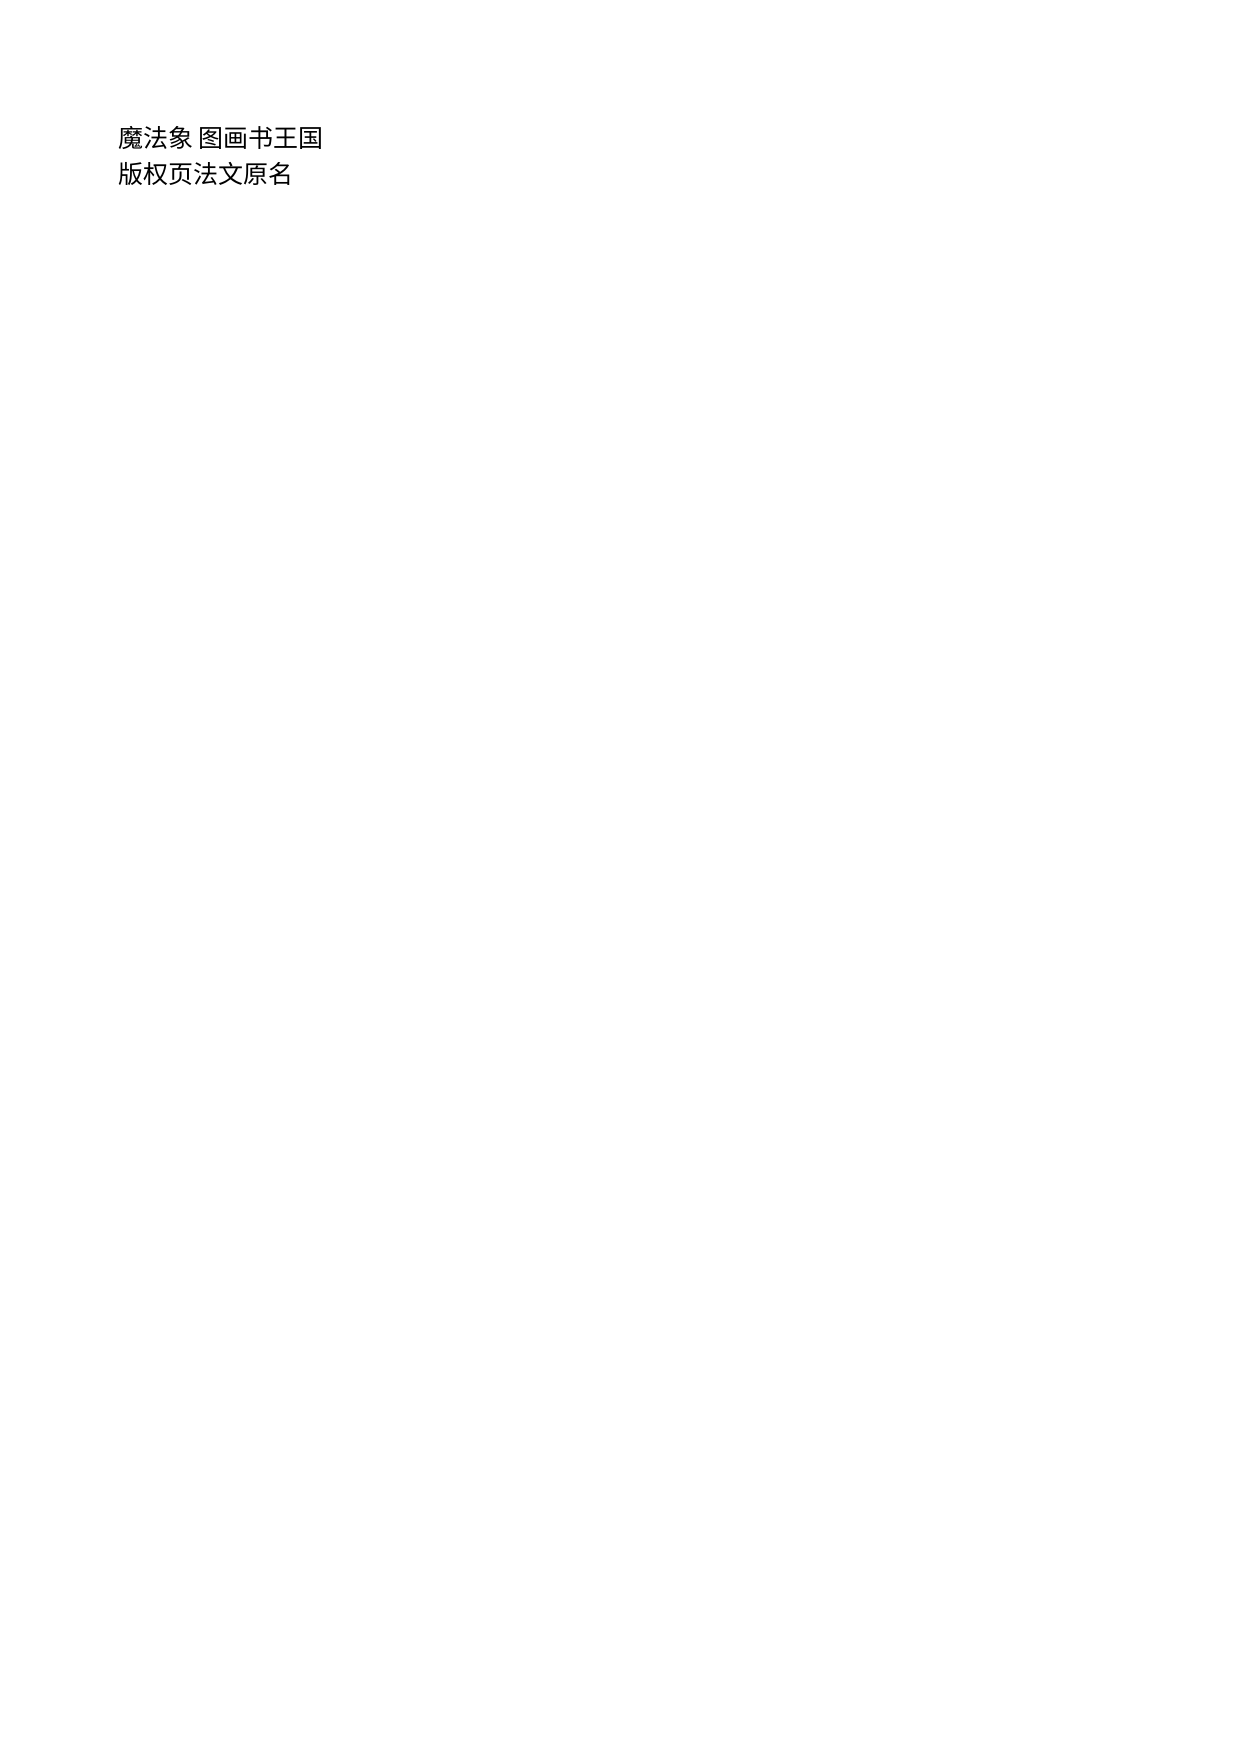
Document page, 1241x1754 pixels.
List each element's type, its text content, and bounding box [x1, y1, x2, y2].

text 魔法象 图画书王国 [118, 118, 1122, 154]
text 版权页法文原名 [118, 154, 1122, 191]
